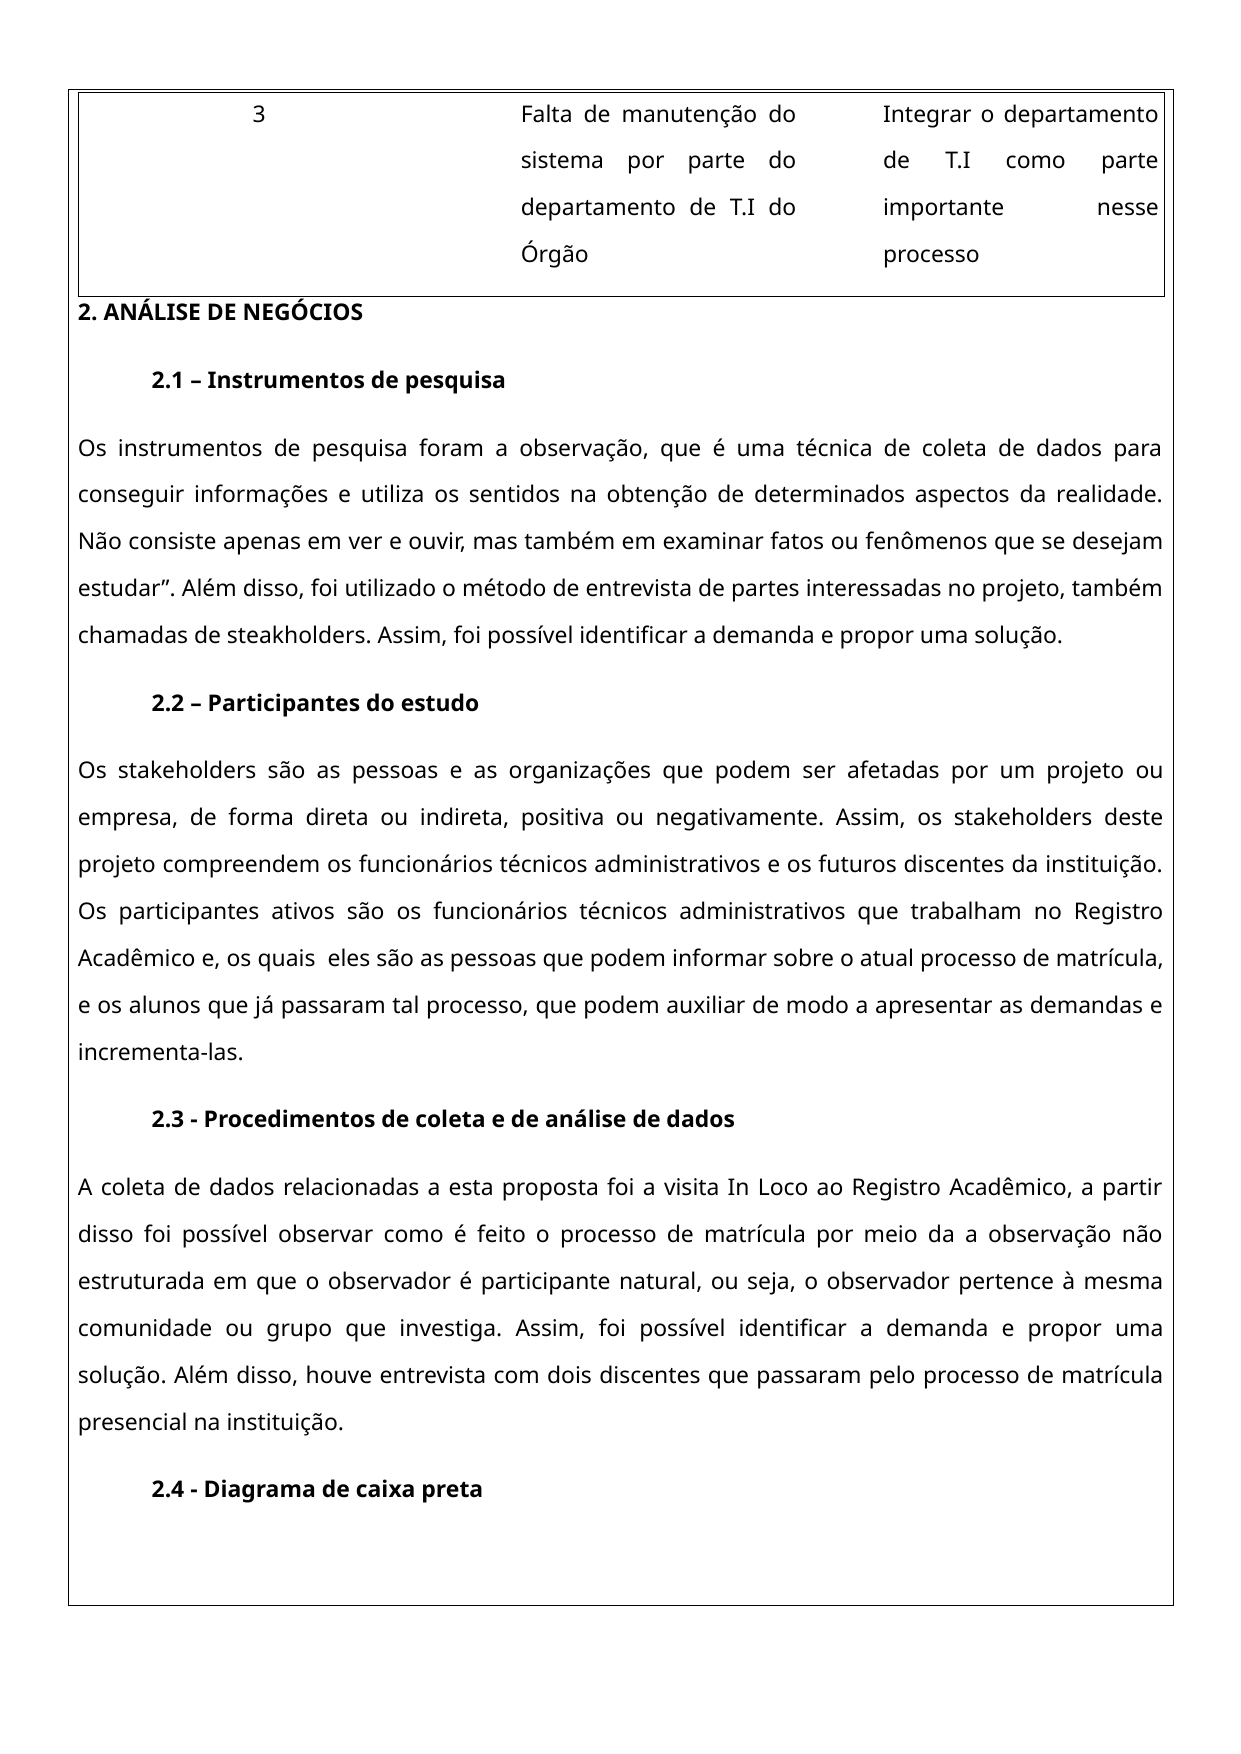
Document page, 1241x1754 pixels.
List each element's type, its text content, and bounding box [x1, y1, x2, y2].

list Os stakeholders são as pessoas e as organizações que podem ser afetadas por um projeto ou empresa, de forma direta ou indireta, positiva ou negativamente. Assim, os stakeholders deste projeto compreendem os funcionários técnicos administrativos e os futuros discentes da instituição. Os participantes ativos são os funcionários técnicos administrativos que trabalham no Registro Acadêmico e, os quais eles são as pessoas que podem informar sobre o atual processo de matrícula, e os alunos que já passaram tal processo, que podem auxiliar de modo a apresentar as demandas e incrementa-las. [69, 754, 1164, 1067]
list A coleta de dados relacionadas a esta proposta foi a visita In Loco ao Registro Acadêmico, a partir disso foi possível observar como é feito o processo de matrícula por meio da a observação não estruturada em que o observador é participante natural, ou seja, o observador pertence à mesma comunidade ou grupo que investiga. Assim, foi possível identificar a demanda e propor uma solução. Além disso, houve entrevista com dois discentes que passaram pelo processo de matrícula presencial na instituição. [69, 1171, 1164, 1437]
table_cell 3 [79, 93, 440, 296]
table_cell Integrar o departamento de T.I como parte importante nesse processo [802, 93, 1164, 296]
table_cell Falta de manutenção do sistema por parte do departamento de T.I do Órgão [440, 93, 802, 296]
list 2. ANÁLISE DE NEGÓCIOS [78, 297, 1164, 327]
list 2.4 - Diagrama de caixa preta [151, 1473, 1164, 1504]
list 2.2 – Participantes do estudo [151, 687, 1164, 718]
list 2.1 – Instrumentos de pesquisa [151, 364, 1164, 395]
list 2.3 - Procedimentos de coleta e de análise de dados [151, 1103, 1164, 1134]
list Os instrumentos de pesquisa foram a observação, que é uma técnica de coleta de dados para conseguir informações e utiliza os sentidos na obtenção de determinados aspectos da realidade. Não consiste apenas em ver e ouvir, mas também em examinar fatos ou fenômenos que se desejam estudar”. Além disso, foi utilizado o método de entrevista de partes interessadas no projeto, também chamadas de steakholders. Assim, foi possível identificar a demanda e propor uma solução. [78, 431, 1164, 650]
